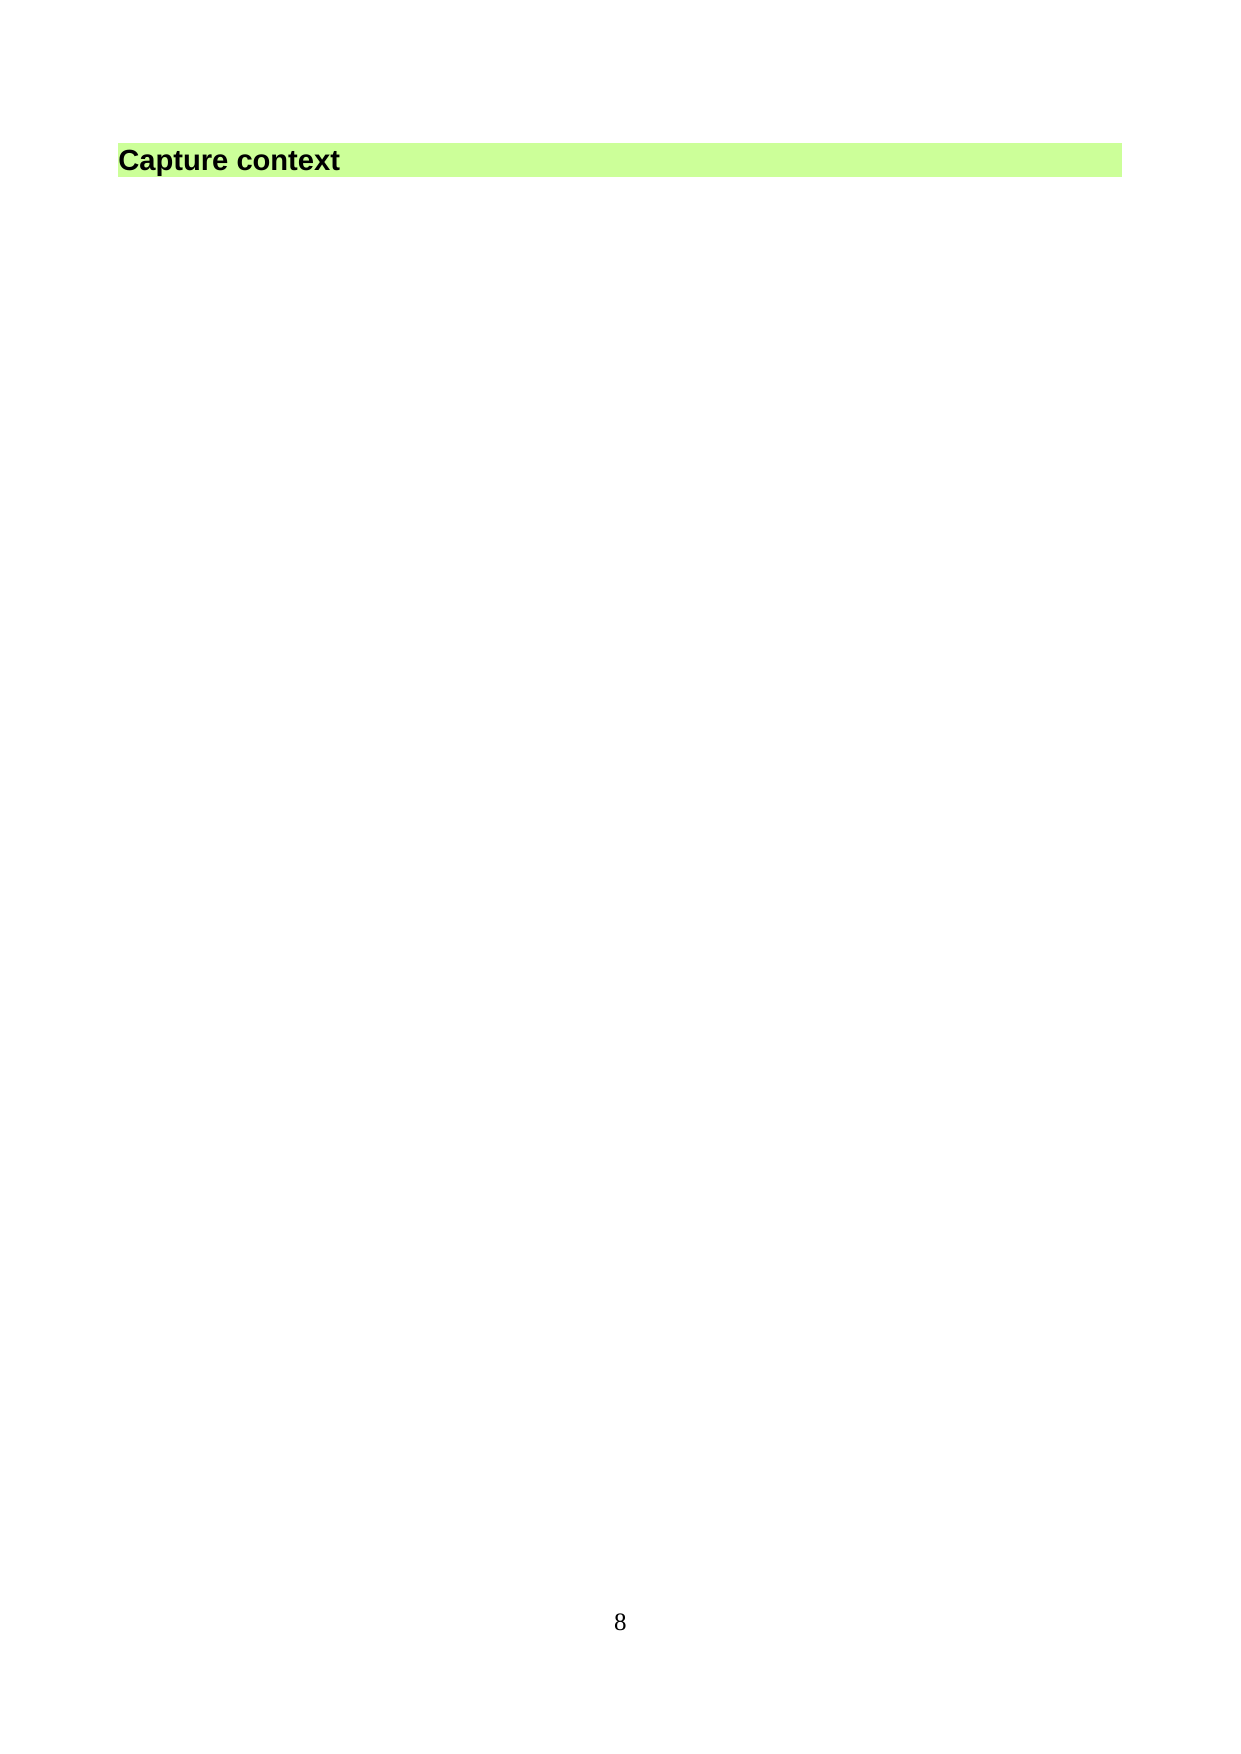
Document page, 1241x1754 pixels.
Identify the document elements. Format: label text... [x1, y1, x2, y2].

subtitle Capture context [118, 143, 1122, 177]
